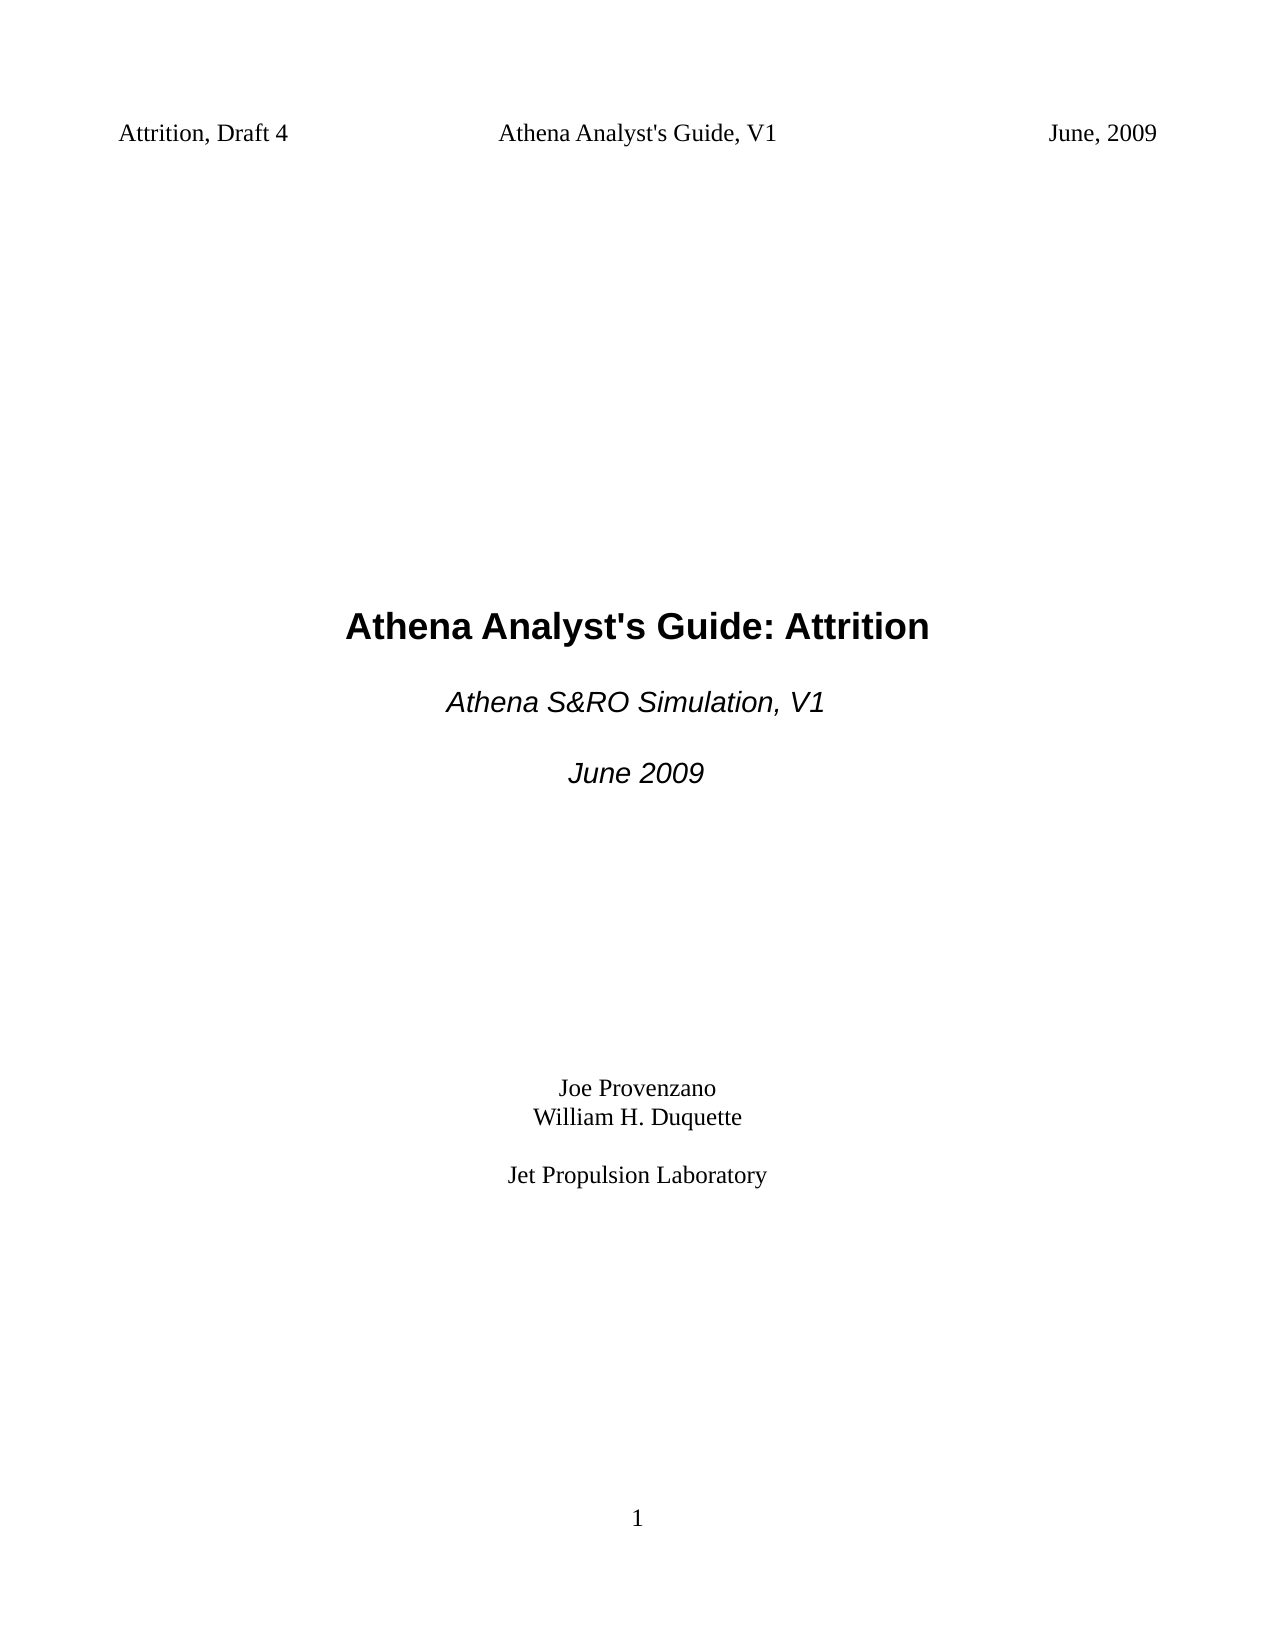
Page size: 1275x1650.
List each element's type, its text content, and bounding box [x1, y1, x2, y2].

title Athena Analyst's Guide: Attrition [118, 604, 1157, 648]
text William H. Duquette [118, 1102, 1157, 1131]
text Joe Provenzano [118, 1073, 1157, 1102]
subtitle June 2009 [118, 756, 1157, 790]
text Jet Propulsion Laboratory [118, 1160, 1157, 1188]
subtitle Athena S&RO Simulation, V1 [118, 685, 1157, 719]
